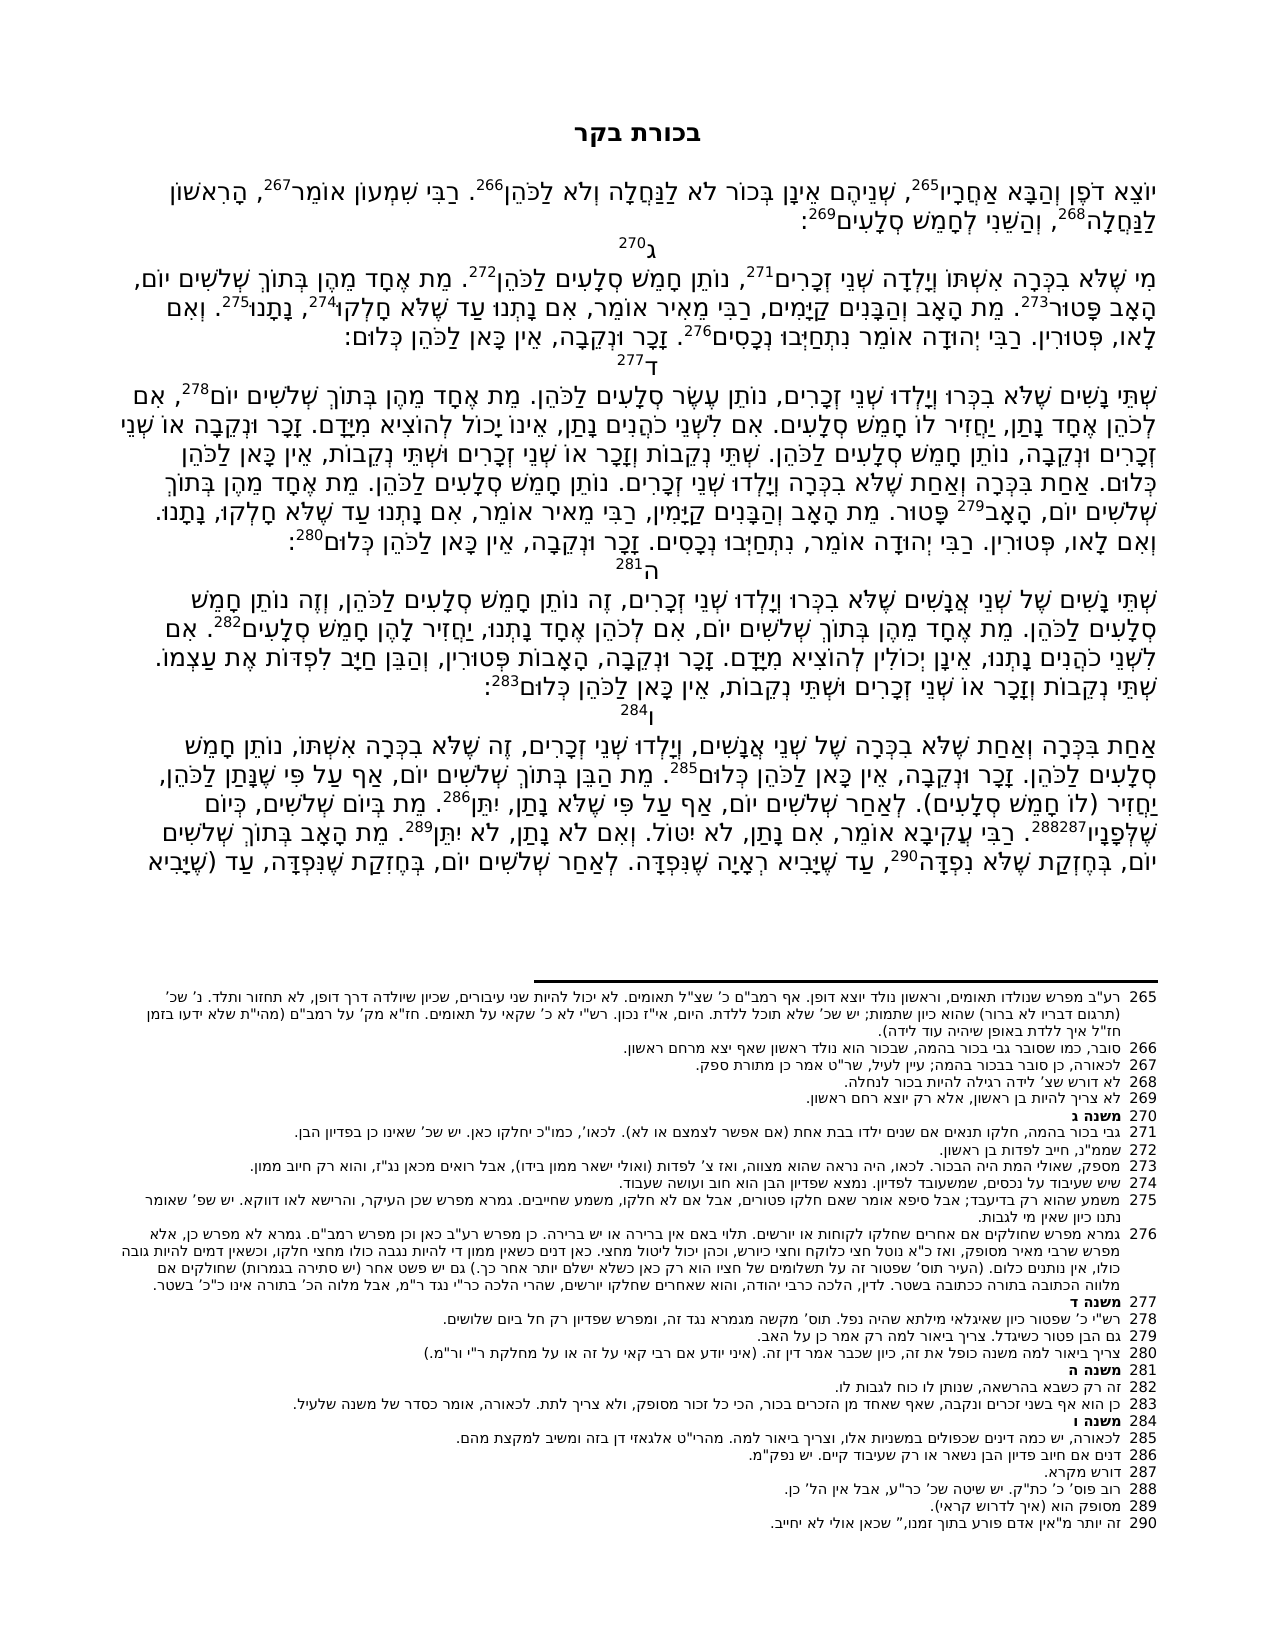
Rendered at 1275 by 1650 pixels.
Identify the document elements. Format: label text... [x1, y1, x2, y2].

text רש"י כ’ שפטור כיון שאיגלאי מילתא שהיה נפל. תוס’ מקשה מגמרא נגד זה, ומפרש שפדיון רק חל ביום שלושים. [118, 1311, 1157, 1328]
text צריך ביאור למה משנה כופל את זה, כיון שכבר אמר דין זה. (איני יודע אם רבי קאי על זה או על מחלקת ר"י ור"מ.) [118, 1345, 1157, 1362]
text כן הוא אף בשני זכרים ונקבה, שאף שאחד מן הזכרים בכור, הכי כל זכור מסופק, ולא צריך לתת. לכאורה, אומר כסדר של משנה שלעיל. [118, 1396, 1157, 1413]
text רוב פוס’ כ’ כת"ק. יש שיטה שכ’ כר"ע, אבל אין הל’ כן. [118, 1481, 1157, 1498]
text זה יותר מ"אין אדם פורע בתוך זמנו,” שכאן אולי לא יחייב. [118, 1515, 1157, 1532]
text רע"ב מפרש שנולדו תאומים, וראשון נולד יוצא דופן. אף רמב"ם כ’ שצ"ל תאומים. לא יכול להיות שני עיבורים, שכיון שיולדה דרך דופן, לא תחזור ותלד. נ’ שכ’ (תרגום דבריו לא ברור) שהוא כיון שתמות; יש שכ’ שלא תוכל ללדת. היום, אי"ז נכון. רש"י לא כ’ שקאי על תאומים. חז"א מק’ על רמב"ם (מהי"ת שלא ידעו בזמן חז"ל איך ללדת באופן שיהיה עוד לידה). [118, 988, 1157, 1039]
text לא צריך להיות בן ראשון, אלא רק יוצא רחם ראשון. [118, 1090, 1157, 1107]
text משנה ו [118, 1413, 1157, 1430]
text גם הבן פטור כשיגדל. צריך ביאור למה רק אמר כן על האב. [118, 1328, 1157, 1345]
text סובר, כמו שסובר גבי בכור בהמה, שבכור הוא נולד ראשון שאף יצא מרחם ראשון. [118, 1039, 1157, 1056]
text משנה ד [118, 1294, 1157, 1311]
text אַחַת בִּכְּרָה וְאַחַת שֶׁלֹּא בִכְּרָה שֶׁל שְׁנֵי אֲנָשִׁים, וְיָלְדוּ שְׁנֵי זְכָרִים, זֶה שֶׁלֹּא בִכְּרָה אִשְׁתּוֹ, נוֹתֵן חָמֵשׁ סְלָעִים לַכֹּהֵן. זָכָר וּנְקֵבָה, אֵין כָּאן לַכֹּהֵן כְּלוּם. מֵת הַבֵּן בְּתוֹךְ שְׁלשִׁים יוֹם, אַף עַל פִּי שֶׁנָּתַן לַכֹּהֵן, יַחֲזִיר (לוֹ חָמֵשׁ סְלָעִים). לְאַחַר שְׁלשִׁים יוֹם, אַף עַל פִּי שֶׁלֹּא נָתַן, יִתֵּן. מֵת בְּיוֹם שְׁלשִׁים, כְּיוֹם שֶׁלְּפָנָיו. רַבִּי עֲקִיבָא אוֹמֵר, אִם נָתַן, לֹא יִטּוֹל. וְאִם לֹא נָתַן, לֹא יִתֵּן. מֵת הָאָב בְּתוֹךְ שְׁלשִׁים יוֹם, בְּחֶזְקַת שֶׁלֹּא נִפְדָּה, עַד שֶׁיָּבִיא רְאָיָה שֶׁנִּפְדָּה. לְאַחַר שְׁלשִׁים יוֹם, בְּחֶזִקַת שֶׁנִּפְדָּה, עַד (שֶׁיָּבִיא רְאָיָה) שֶׁלֹּא נִפְדָּה. הוּא לִפָּדוֹת וּבְנוֹ לִפָּדוֹת, הוּא קוֹדֵם אֶת בְּנוֹ. רַבִּי יְהוּדָה אוֹמֵר, בְּנוֹ קוֹדְמוֹ, שֶׁמִּצְוָתוֹ עַל אָבִיו, וּמִצְוַת בְּנוֹ עָלָיו: [118, 731, 1157, 906]
text מִי שֶׁלֹּא בִכְּרָה אִשְׁתּוֹ וְיָלְדָה שְׁנֵי זְכָרִים, נוֹתֵן חָמֵשׁ סְלָעִים לַכֹּהֵן. מֵת אֶחָד מֵהֶן בְּתוֹךְ שְׁלשִׁים יוֹם, הָאָב פָּטוּר. מֵת הָאָב וְהַבָּנִים קַיָּמִים, רַבִּי מֵאִיר אוֹמֵר, אִם נָתְנוּ עַד שֶׁלֹּא חָלְקוּ, נָתָנוּ. וְאִם לָאו, פְּטוּרִין. רַבִּי יְהוּדָה אוֹמֵר נִתְחַיְּבוּ נְכָסִים. זָכָר וּנְקֵבָה, אֵין כָּאן לַכֹּהֵן כְּלוּם: [118, 264, 1157, 352]
text דנים אם חיוב פדיון הבן נשאר או רק שעיבוד קיים. יש נפק"מ. [118, 1447, 1157, 1464]
text גמרא מפרש שחולקים אם אחרים שחלקו לקוחות או יורשים. תלוי באם אין ברירה או יש ברירה. כן מפרש רע"ב כאן וכן מפרש רמב"ם. גמרא לא מפרש כן, אלא מפרש שרבי מאיר מסופק, ואז כ"א נוטל חצי כלוקח וחצי כיורש, וכהן יכול ליטול מחצי. כאן דנים כשאין ממון די להיות נגבה כולו מחצי חלקו, וכשאין דמים להיות גובה כולו, אין נותנים כלום. (העיר תוס’ שפטור זה על תשלומים של חציו הוא רק כאן כשלא ישלם יותר אחר כך.) גם יש פשט אחר (יש סתירה בגמרות) שחולקים אם מלווה הכתובה בתורה ככתובה בשטר. לדין, הלכה כרבי יהודה, והוא שאחרים שחלקו יורשים, שהרי הלכה כר"י נגד ר"מ, אבל מלוה הכ’ בתורה אינו כ"כ’ בשטר. [118, 1226, 1157, 1294]
text מסופק הוא (איך לדרוש קראי). [118, 1498, 1157, 1515]
text שממ"נ, חייב לפדות בן ראשון. [118, 1141, 1157, 1158]
text ה [118, 556, 1157, 585]
text ד [118, 352, 1157, 381]
text משנה ג [118, 1107, 1157, 1124]
text לא דורש שצ’ לידה רגילה להיות בכור לנחלה. [118, 1073, 1157, 1090]
text לכאורה, יש כמה דינים שכפולים במשניות אלו, וצריך ביאור למה. מהרי"ט אלגאזי דן בזה ומשיב למקצת מהם. [118, 1430, 1157, 1447]
text לכאורה, כן סובר בבכור בהמה; עיין לעיל, שר"ט אמר כן מתורת ספק. [118, 1056, 1157, 1073]
text יוֹצֵא דֹפֶן וְהַבָּא אַחֲרָיו, שְׁנֵיהֶם אֵינָן בְּכוֹר לֹא לַנַּחֲלָה וְלֹא לַכֹּהֵן. רַבִּי שִׁמְעוֹן אוֹמֵר, הָרִאשׁוֹן לַנַּחֲלָה, וְהַשֵּׁנִי לְחָמֵשׁ סְלָעִים: [118, 177, 1157, 235]
text ו [118, 702, 1157, 731]
text משמע שהוא רק בדיעבד; אבל סיפא אומר שאם חלקו פטורים, אבל אם לא חלקו, משמע שחייבים. גמרא מפרש שכן העיקר, והרישא לאו דווקא. יש שפ’ שאומר נתנו כיון שאין מי לגבות. [118, 1192, 1157, 1226]
text גבי בכור בהמה, חלקו תנאים אם שנים ילדו בבת אחת (אם אפשר לצמצם או לא). לכאו’, כמו"כ יחלקו כאן. יש שכ’ שאינו כן בפדיון הבן. [118, 1124, 1157, 1141]
text שְׁתֵּי נָשִׁים שֶׁל שְׁנֵי אֲנָשִׁים שֶׁלֹּא בִכְּרוּ וְיָלְדוּ שְׁנֵי זְכָרִים, זֶה נוֹתֵן חָמֵשׁ סְלָעִים לַכֹּהֵן, וְזֶה נוֹתֵן חָמֵשׁ סְלָעִים לַכֹּהֵן. מֵת אֶחָד מֵהֶן בְּתוֹךְ שְׁלשִׁים יוֹם, אִם לְכֹהֵן אֶחָד נָתְנוּ, יַחֲזִיר לָהֶן חָמֵשׁ סְלָעִים. אִם לִשְׁנֵי כֹהֲנִים נָתְנוּ, אֵינָן יְכוֹלִין לְהוֹצִיא מִיָּדָם. זָכָר וּנְקֵבָה, הָאָבוֹת פְּטוּרִין, וְהַבֵּן חַיָּב לִפְדּוֹת אֶת עַצְמוֹ. שְׁתֵּי נְקֵבוֹת וְזָכָר אוֹ שְׁנֵי זְכָרִים וּשְׁתֵּי נְקֵבוֹת, אֵין כָּאן לַכֹּהֵן כְּלוּם: [118, 585, 1157, 702]
text זה רק כשבא בהרשאה, שנותן לו כוח לגבות לו. [118, 1379, 1157, 1396]
text ג [118, 235, 1157, 264]
text שְׁתֵּי נָשִׁים שֶׁלֹּא בִכְּרוּ וְיָלְדוּ שְׁנֵי זְכָרִים, נוֹתֵן עֶשֶׂר סְלָעִים לַכֹּהֵן. מֵת אֶחָד מֵהֶן בְּתוֹךְ שְׁלשִׁים יוֹם, אִם לְכֹהֵן אֶחָד נָתַן, יַחֲזִיר לוֹ חָמֵשׁ סְלָעִים. אִם לִשְׁנֵי כֹהֲנִים נָתַן, אֵינוֹ יָכוֹל לְהוֹצִיא מִיָּדָם. זָכָר וּנְקֵבָה אוֹ שְׁנֵי זְכָרִים וּנְקֵבָה, נוֹתֵן חָמֵשׁ סְלָעִים לַכֹּהֵן. שְׁתֵּי נְקֵבוֹת וְזָכָר אוֹ שְׁנֵי זְכָרִים וּשְׁתֵּי נְקֵבוֹת, אֵין כָּאן לַכֹּהֵן כְּלוּם. אַחַת בִּכְּרָה וְאַחַת שֶׁלֹּא בִכְּרָה וְיָלְדוּ שְׁנֵי זְכָרִים. נוֹתֵן חָמֵשׁ סְלָעִים לַכֹּהֵן. מֵת אֶחָד מֵהֶן בְּתוֹךְ שְׁלשִׁים יוֹם, הָאָב פָּטוּר. מֵת הָאָב וְהַבָּנִים קַיָּמִין, רַבִּי מֵאיר אוֹמֵר, אִם נָתְנוּ עַד שֶׁלֹּא חָלְקוּ, נָתָנוּ. וְאִם לָאו, פְּטוּרִין. רַבִּי יְהוּדָה אוֹמֵר, נִתְחַיְּבוּ נְכָסִים. זָכָר וּנְקֵבָה, אֵין כָּאן לַכֹּהֵן כְּלוּם: [118, 381, 1157, 556]
text מספק, שאולי המת היה הבכור. לכאו, היה נראה שהוא מצווה, ואז צ’ לפדות (ואולי ישאר ממון בידו), אבל רואים מכאן נג"ז, והוא רק חיוב ממון. [118, 1158, 1157, 1175]
text דורש מקרא. [118, 1464, 1157, 1481]
text שיש שעיבוד על נכסים, שמשעובד לפדיון. נמצא שפדיון הבן הוא חוב ועושה שעבוד. [118, 1175, 1157, 1192]
text משנה ה [118, 1362, 1157, 1379]
